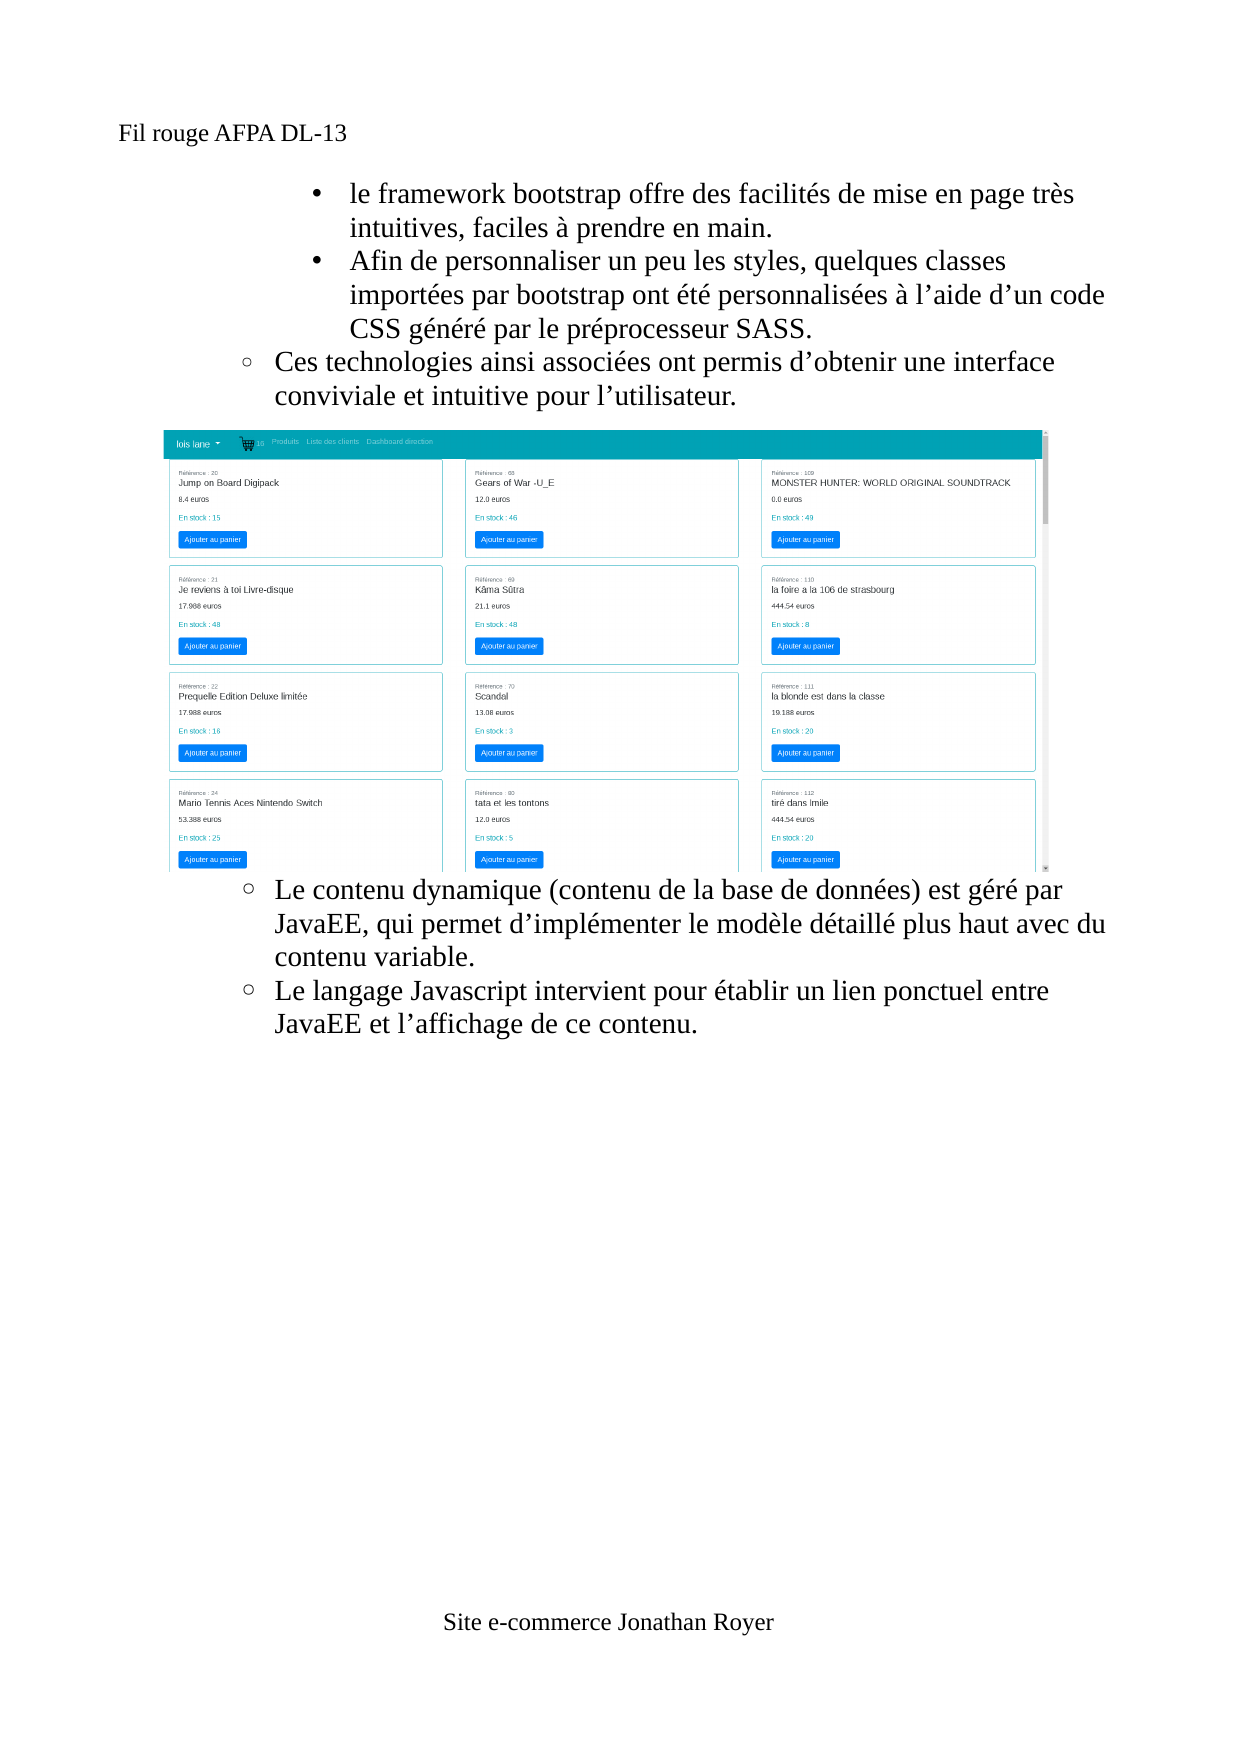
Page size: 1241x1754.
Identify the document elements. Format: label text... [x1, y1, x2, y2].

list Ces technologies ainsi associées ont permis d’obtenir une interface conviviale et intuitive pour l’utilisateur. [237, 344, 1122, 411]
list Le contenu dynamique (contenu de la base de données) est géré par JavaEE, qui permet d’implémenter le modèle détaillé plus haut avec du contenu variable. [237, 411, 1122, 973]
picture [163, 430, 1049, 872]
list Le langage Javascript intervient pour établir un lien ponctuel entre JavaEE et l’affichage de ce contenu. [237, 973, 1122, 1040]
list Afin de personnaliser un peu les styles, quelques classes importées par bootstrap ont été personnalisées à l’aide d’un code CSS généré par le préprocesseur SASS. [312, 243, 1122, 344]
list le framework bootstrap offre des facilités de mise en page très intuitives, faciles à prendre en main. [312, 176, 1122, 243]
